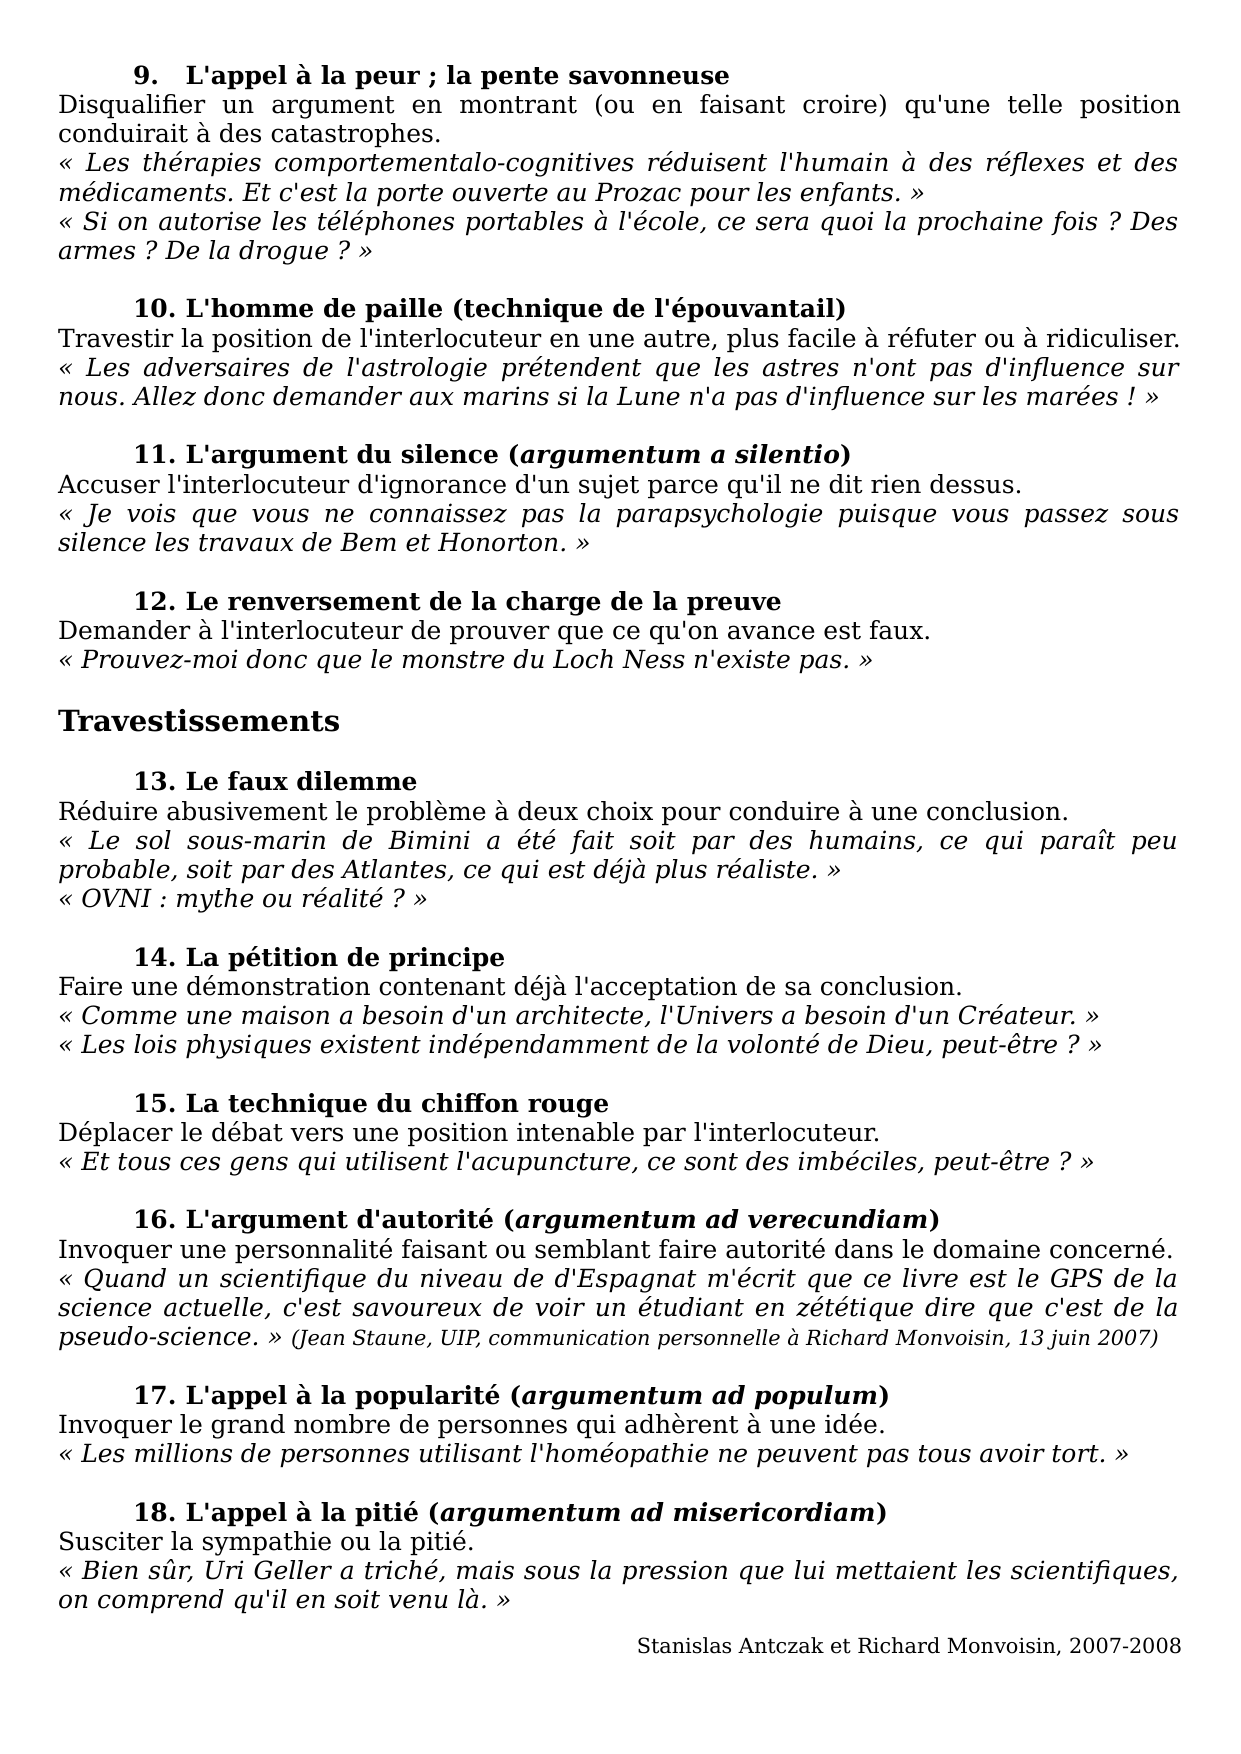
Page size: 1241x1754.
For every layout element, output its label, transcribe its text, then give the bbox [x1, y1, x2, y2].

text « Prouvez-moi donc que le monstre du Loch Ness n'existe pas. » [58, 645, 1182, 674]
list L'appel à la peur ; la pente savonneuse [133, 61, 1182, 90]
text Réduire abusivement le problème à deux choix pour conduire à une conclusion. [58, 797, 1182, 826]
text « Bien sûr, Uri Geller a triché, mais sous la pression que lui mettaient les scientifiques, on comprend qu'il en soit venu là. » [58, 1556, 1182, 1614]
list L'argument d'autorité (argumentum ad verecundiam) [133, 1205, 1182, 1235]
text Invoquer le grand nombre de personnes qui adhèrent à une idée. [58, 1410, 1182, 1439]
text Faire une démonstration contenant déjà l'acceptation de sa conclusion. [58, 972, 1182, 1001]
text Déplacer le débat vers une position intenable par l'interlocuteur. [58, 1118, 1182, 1147]
text « Le sol sous-marin de Bimini a été fait soit par des humains, ce qui paraît peu probable, soit par des Atlantes, ce qui est déjà plus réaliste. » [58, 826, 1182, 884]
text Stanislas Antczak et Richard Monvoisin, 2007-2008 [58, 1634, 1182, 1658]
text Travestissements [58, 704, 1182, 738]
text « Quand un scientifique du niveau de d'Espagnat m'écrit que ce livre est le GPS de la science actuelle, c'est savoureux de voir un étudiant en zététique dire que c'est de la pseudo-science. » (Jean Staune, UIP, communication personnelle à Richard Monvoisin, 13 juin 2007) [58, 1264, 1182, 1351]
text « Comme une maison a besoin d'un architecte, l'Univers a besoin d'un Créateur. » [58, 1001, 1182, 1030]
text « Si on autorise les téléphones portables à l'école, ce sera quoi la prochaine fois ? Des armes ? De la drogue ? » [58, 207, 1182, 265]
text « Et tous ces gens qui utilisent l'acupuncture, ce sont des imbéciles, peut-être ? » [58, 1147, 1182, 1176]
list L'appel à la pitié (argumentum ad misericordiam) [133, 1497, 1182, 1527]
text « Les lois physiques existent indépendamment de la volonté de Dieu, peut-être ? » [58, 1030, 1182, 1059]
text « Les thérapies comportementalo-cognitives réduisent l'humain à des réflexes et des médicaments. Et c'est la porte ouverte au Prozac pour les enfants. » [58, 149, 1182, 207]
text Disqualifier un argument en montrant (ou en faisant croire) qu'une telle position conduirait à des catastrophes. [58, 90, 1182, 149]
text « Les adversaires de l'astrologie prétendent que les astres n'ont pas d'influence sur nous. Allez donc demander aux marins si la Lune n'a pas d'influence sur les marées ! » [58, 353, 1182, 411]
list L'argument du silence (argumentum a silentio) [133, 441, 1182, 470]
text « Les millions de personnes utilisant l'homéopathie ne peuvent pas tous avoir tort. » [58, 1439, 1182, 1468]
list Le renversement de la charge de la preuve [133, 587, 1182, 616]
text « Je vois que vous ne connaissez pas la parapsychologie puisque vous passez sous silence les travaux de Bem et Honorton. » [58, 499, 1182, 557]
text Demander à l'interlocuteur de prouver que ce qu'on avance est faux. [58, 616, 1182, 645]
text Travestir la position de l'interlocuteur en une autre, plus facile à réfuter ou à ridiculiser. [58, 324, 1182, 353]
text Accuser l'interlocuteur d'ignorance d'un sujet parce qu'il ne dit rien dessus. [58, 470, 1182, 499]
list La pétition de principe [133, 942, 1182, 972]
text « OVNI : mythe ou réalité ? » [58, 884, 1182, 913]
list L'appel à la popularité (argumentum ad populum) [133, 1381, 1182, 1410]
list L'homme de paille (technique de l'épouvantail) [133, 294, 1182, 324]
list Le faux dilemme [133, 767, 1182, 797]
text Invoquer une personnalité faisant ou semblant faire autorité dans le domaine concerné. [58, 1235, 1182, 1264]
text Susciter la sympathie ou la pitié. [58, 1527, 1182, 1556]
list La technique du chiffon rouge [133, 1088, 1182, 1118]
